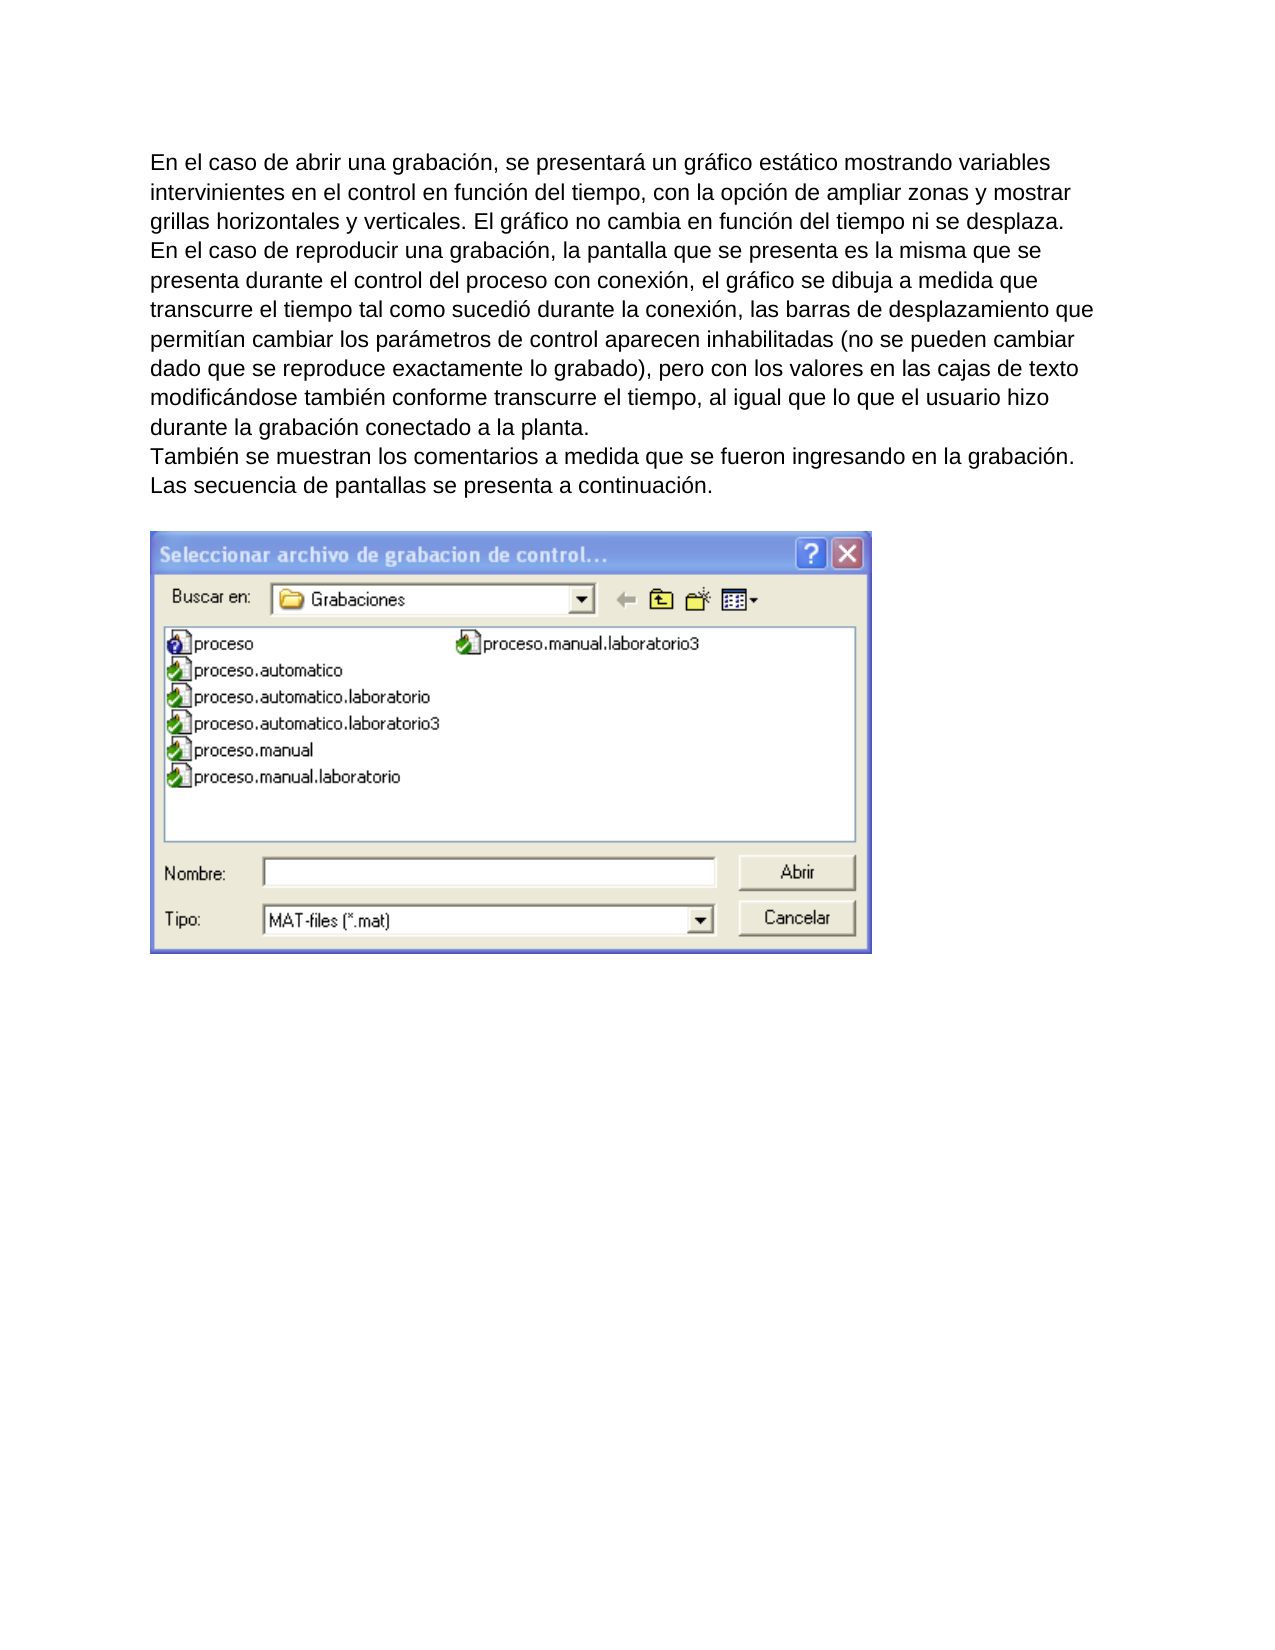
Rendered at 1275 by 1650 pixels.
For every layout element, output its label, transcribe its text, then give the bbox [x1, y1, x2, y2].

text Las secuencia de pantallas se presenta a continuación. [150, 473, 1125, 499]
text También se muestran los comentarios a medida que se fueron ingresando en la grabación. [150, 444, 1125, 469]
picture [150, 531, 872, 954]
text En el caso de abrir una grabación, se presentará un gráfico estático mostrando variables intervinientes en el control en función del tiempo, con la opción de ampliar zonas y mostrar grillas horizontales y verticales. El gráfico no cambia en función del tiempo ni se desplaza. [150, 150, 1125, 234]
text En el caso de reproducir una grabación, la pantalla que se presenta es la misma que se presenta durante el control del proceso con conexión, el gráfico se dibuja a medida que transcurre el tiempo tal como sucedió durante la conexión, las barras de desplazamiento que permitían cambiar los parámetros de control aparecen inhabilitadas (no se pueden cambiar dado que se reproduce exactamente lo grabado), pero con los valores en las cajas de texto modificándose también conforme transcurre el tiempo, al igual que lo que el usuario hizo durante la grabación conectado a la planta. [150, 238, 1125, 440]
